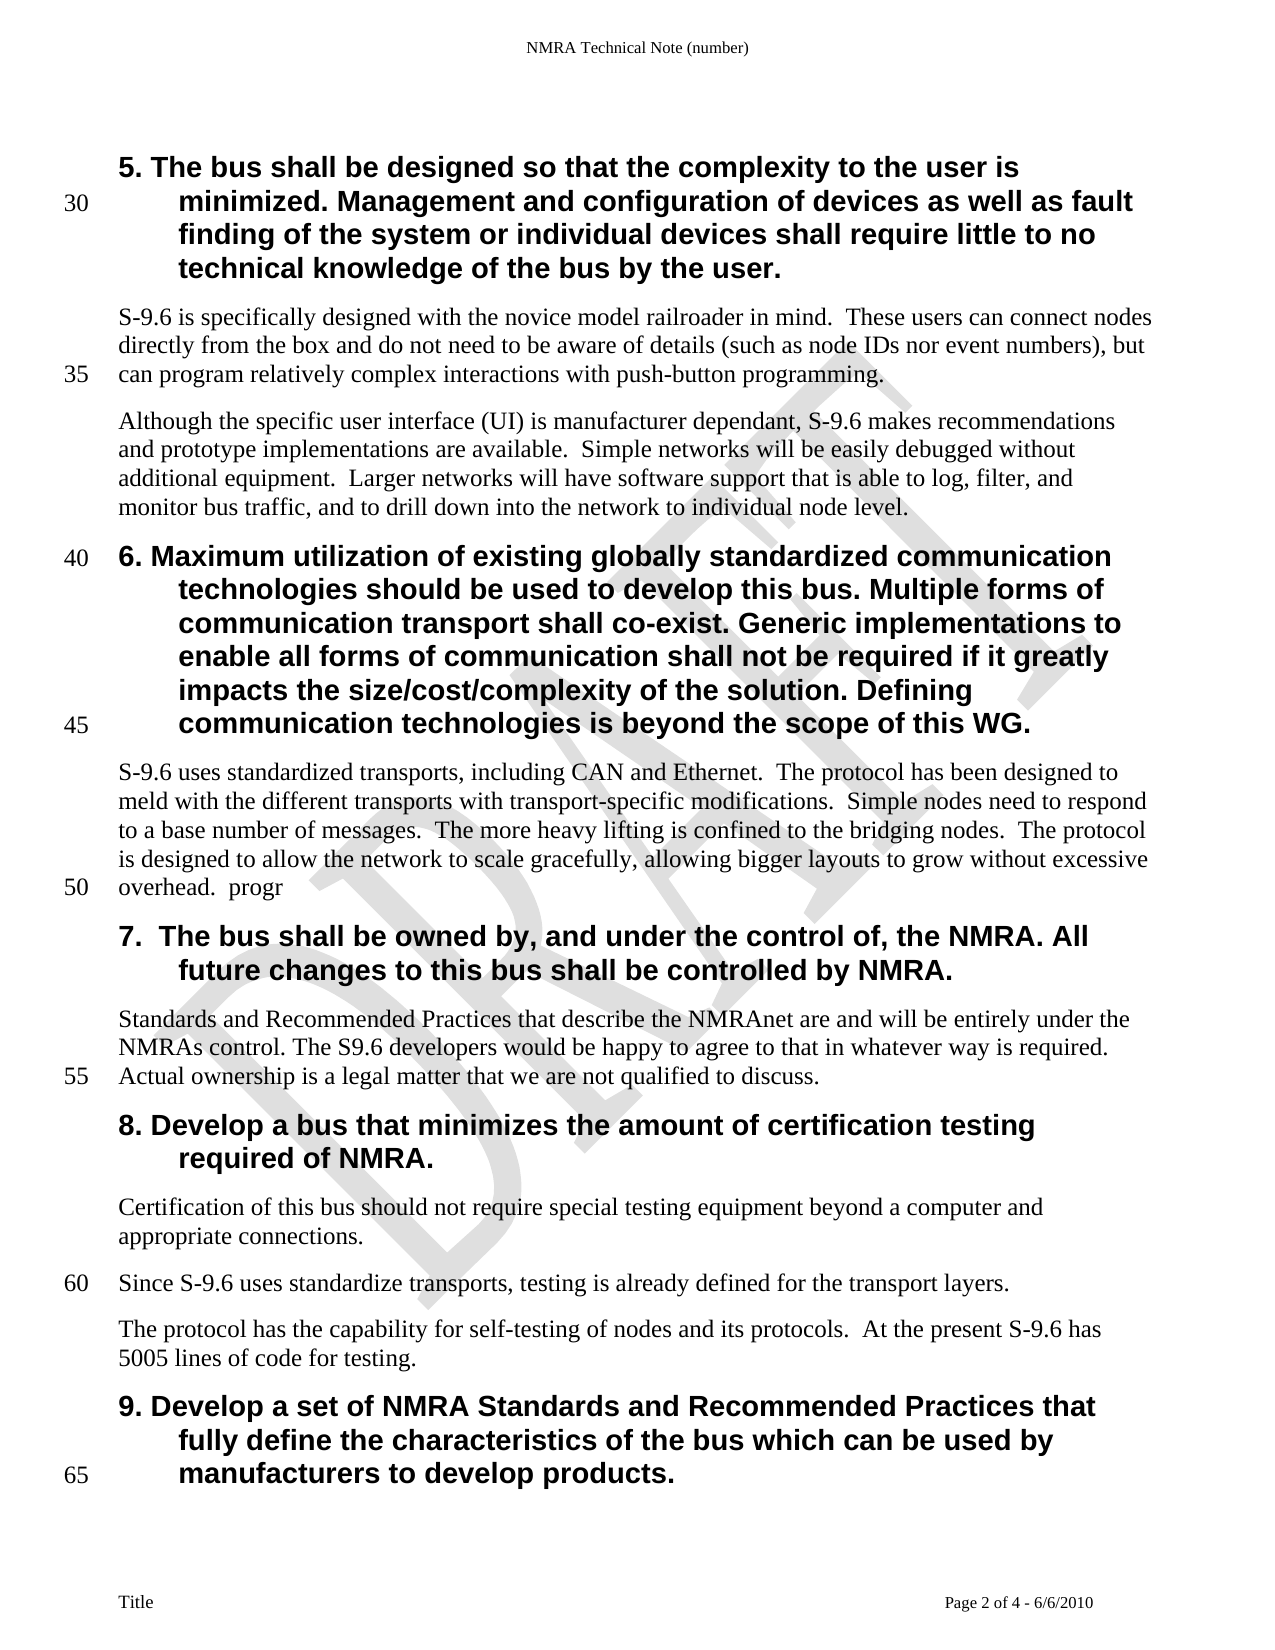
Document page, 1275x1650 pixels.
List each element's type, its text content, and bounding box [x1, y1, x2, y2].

subtitle 7. The bus shall be owned by, and under the control of, the NMRA. All future changes to this bus shall be controlled by NMRA. [698, 919, 1157, 986]
text Standards and Recommended Practices that describe the NMRAnet are and will be entirely under the NMRAs control. The S9.6 developers would be happy to agree to that in whatever way is required. Actual ownership is a legal matter that we are not qualified to discuss. [118, 1004, 243, 1090]
text Since S-9.6 uses standardize transports, testing is already defined for the transport layers. [118, 1268, 429, 1296]
subtitle 8. Develop a bus that minimizes the amount of certification testing required of NMRA. [118, 1108, 328, 1175]
text Standards and Recommended Practices that describe the NMRAnet are and will be entirely under the NMRAs control. The S9.6 developers would be happy to agree to that in whatever way is required. Actual ownership is a legal matter that we are not qualified to discuss. [510, 1004, 1157, 1090]
text S-9.6 uses standardized transports, including CAN and Ethernet. The protocol has been designed to meld with the different transports with transport-specific modifications. Simple nodes need to respond to a base number of messages. The more heavy lifting is confined to the bridging nodes. The protocol is designed to allow the network to scale gracefully, allowing bigger layouts to grow without excessive overhead. progr [118, 757, 664, 901]
subtitle 7. The bus shall be owned by, and under the control of, the NMRA. All future changes to this bus shall be controlled by NMRA. [541, 919, 721, 986]
subtitle 5. The bus shall be designed so that the complexity to the user is minimized. Management and configuration of devices as well as fault finding of the system or individual devices shall require little to no technical knowledge of the bus by the user. [118, 150, 1157, 284]
text Standards and Recommended Practices that describe the NMRAnet are and will be entirely under the NMRAs control. The S9.6 developers would be happy to agree to that in whatever way is required. Actual ownership is a legal matter that we are not qualified to discuss. [402, 1004, 553, 1090]
subtitle 6. Maximum utilization of existing globally standardized communication technologies should be used to develop this bus. Multiple forms of communication transport shall co-exist. Generic implementations to enable all forms of communication shall not be required if it greatly impacts the size/cost/complexity of the solution. Defining communication technologies is beyond the scope of this WG. [118, 538, 800, 740]
text S-9.6 is specifically designed with the novice model railroader in mind. These users can connect nodes directly from the box and do not need to be aware of details (such as node IDs nor event numbers), but can program relatively complex interactions with push-button programming. [118, 302, 1157, 388]
text Although the specific user interface (UI) is manufacturer dependant, S-9.6 makes recommendations and prototype implementations are available. Simple networks will be easily debugged without additional equipment. Larger networks will have software support that is able to log, filter, and monitor bus traffic, and to drill down into the network to individual node level. [757, 432, 882, 521]
text S-9.6 uses standardized transports, including CAN and Ethernet. The protocol has been designed to meld with the different transports with transport-specific modifications. Simple nodes need to respond to a base number of messages. The more heavy lifting is confined to the bridging nodes. The protocol is designed to allow the network to scale gracefully, allowing bigger layouts to grow without excessive overhead. progr [585, 757, 700, 856]
text S-9.6 uses standardized transports, including CAN and Ethernet. The protocol has been designed to meld with the different transports with transport-specific modifications. Simple nodes need to respond to a base number of messages. The more heavy lifting is confined to the bridging nodes. The protocol is designed to allow the network to scale gracefully, allowing bigger layouts to grow without excessive overhead. progr [370, 828, 505, 901]
subtitle 7. The bus shall be owned by, and under the control of, the NMRA. All future changes to this bus shall be controlled by NMRA. [425, 919, 515, 977]
subtitle 8. Develop a bus that minimizes the amount of certification testing required of NMRA. [304, 1108, 492, 1175]
subtitle 9. Develop a set of NMRA Standards and Recommended Practices that fully define the characteristics of the bus which can be used by manufacturers to develop products. [118, 1389, 1157, 1490]
text S-9.6 uses standardized transports, including CAN and Ethernet. The protocol has been designed to meld with the different transports with transport-specific modifications. Simple nodes need to respond to a base number of messages. The more heavy lifting is confined to the bridging nodes. The protocol is designed to allow the network to scale gracefully, allowing bigger layouts to grow without excessive overhead. progr [670, 825, 816, 901]
text Certification of this bus should not require special testing equipment beyond a computer and appropriate connections. [491, 1192, 1157, 1250]
text Although the specific user interface (UI) is manufacturer dependant, S-9.6 makes recommendations and prototype implementations are available. Simple networks will be easily debugged without additional equipment. Larger networks will have software support that is able to log, filter, and monitor bus traffic, and to drill down into the network to individual node level. [815, 406, 1157, 521]
text Standards and Recommended Practices that describe the NMRAnet are and will be entirely under the NMRAs control. The S9.6 developers would be happy to agree to that in whatever way is required. Actual ownership is a legal matter that we are not qualified to discuss. [212, 1004, 441, 1090]
text The protocol has the capability for self-testing of nodes and its protocols. At the present S-9.6 has 5005 lines of code for testing. [118, 1314, 1157, 1372]
text Although the specific user interface (UI) is manufacturer dependant, S-9.6 makes recommendations and prototype implementations are available. Simple networks will be easily debugged without additional equipment. Larger networks will have software support that is able to log, filter, and monitor bus traffic, and to drill down into the network to individual node level. [118, 406, 782, 521]
text S-9.6 uses standardized transports, including CAN and Ethernet. The protocol has been designed to meld with the different transports with transport-specific modifications. Simple nodes need to respond to a base number of messages. The more heavy lifting is confined to the bridging nodes. The protocol is designed to allow the network to scale gracefully, allowing bigger layouts to grow without excessive overhead. progr [681, 757, 1157, 901]
text Since S-9.6 uses standardize transports, testing is already defined for the transport layers. [460, 1268, 1157, 1296]
subtitle 8. Develop a bus that minimizes the amount of certification testing required of NMRA. [495, 1108, 1157, 1175]
subtitle 7. The bus shall be owned by, and under the control of, the NMRA. All future changes to this bus shall be controlled by NMRA. [118, 919, 449, 986]
subtitle 6. Maximum utilization of existing globally standardized communication technologies should be used to develop this bus. Multiple forms of communication transport shall co-exist. Generic implementations to enable all forms of communication shall not be required if it greatly impacts the size/cost/complexity of the solution. Defining communication technologies is beyond the scope of this WG. [666, 538, 1157, 740]
text Certification of this bus should not require special testing equipment beyond a computer and appropriate connections. [118, 1192, 403, 1250]
text Certification of this bus should not require special testing equipment beyond a computer and appropriate connections. [388, 1192, 493, 1250]
